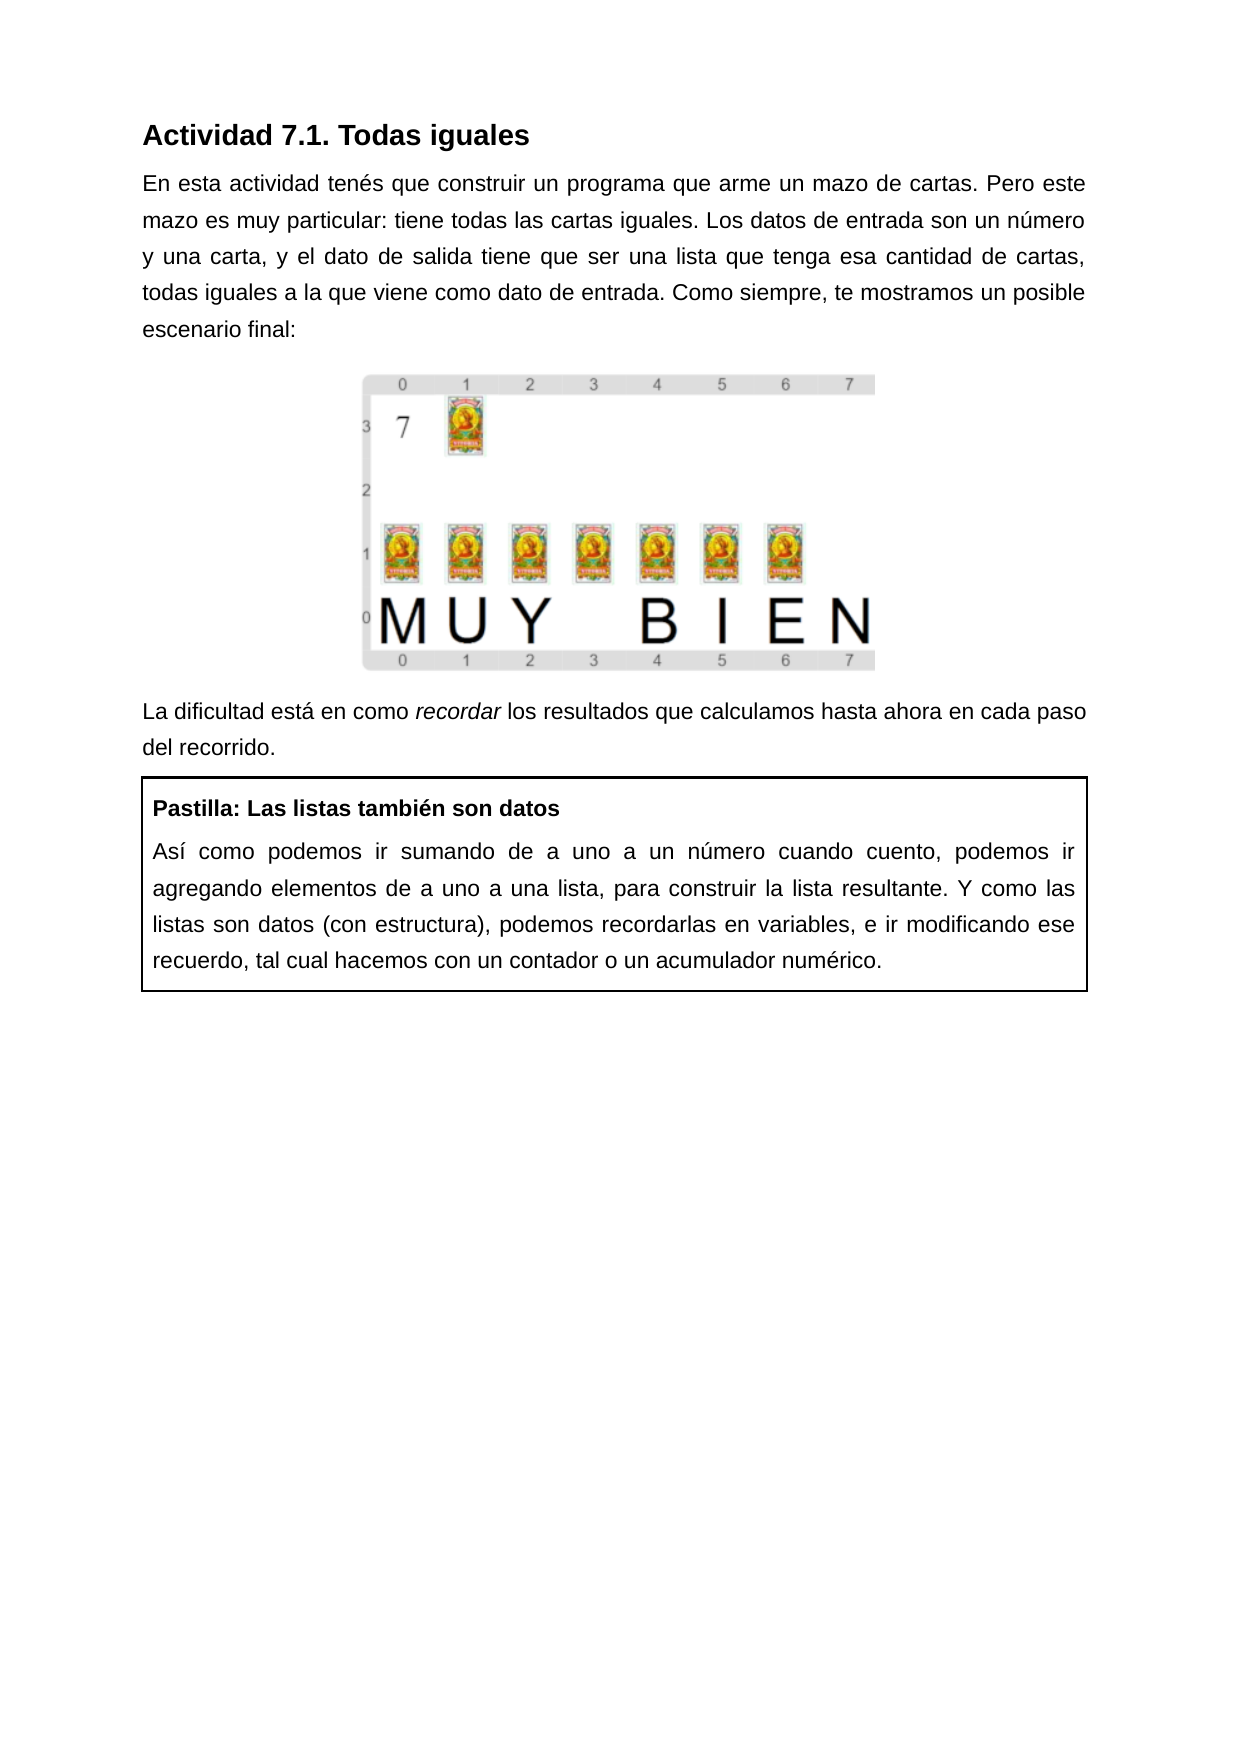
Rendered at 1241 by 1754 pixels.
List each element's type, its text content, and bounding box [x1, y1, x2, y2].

picture [354, 363, 875, 676]
text Actividad 7.1. Todas iguales [142, 118, 1087, 152]
text En esta actividad tenés que construir un programa que arme un mazo de cartas. Pero este mazo es muy particular: tiene todas las cartas iguales. Los datos de entrada son un número y una carta, y el dato de salida tiene que ser una lista que tenga esa cantidad de cartas, todas iguales a la que viene como dato de entrada. Como siempre, te mostramos un posible escenario final: [142, 170, 1087, 342]
table_header Pastilla: Las listas también son datos Así como podemos ir sumando de a uno a un número cuando cuento, podemos ir agregando elementos de a uno a una lista, para construir la lista resultante. Y como las listas son datos (con estructura), podemos recordarlas en variables, e ir modificando ese recuerdo, tal cual hacemos con un contador o un acumulador numérico. [143, 779, 1086, 990]
text La dificultad está en como recordar los resultados que calculamos hasta ahora en cada paso del recorrido. [142, 698, 1087, 761]
